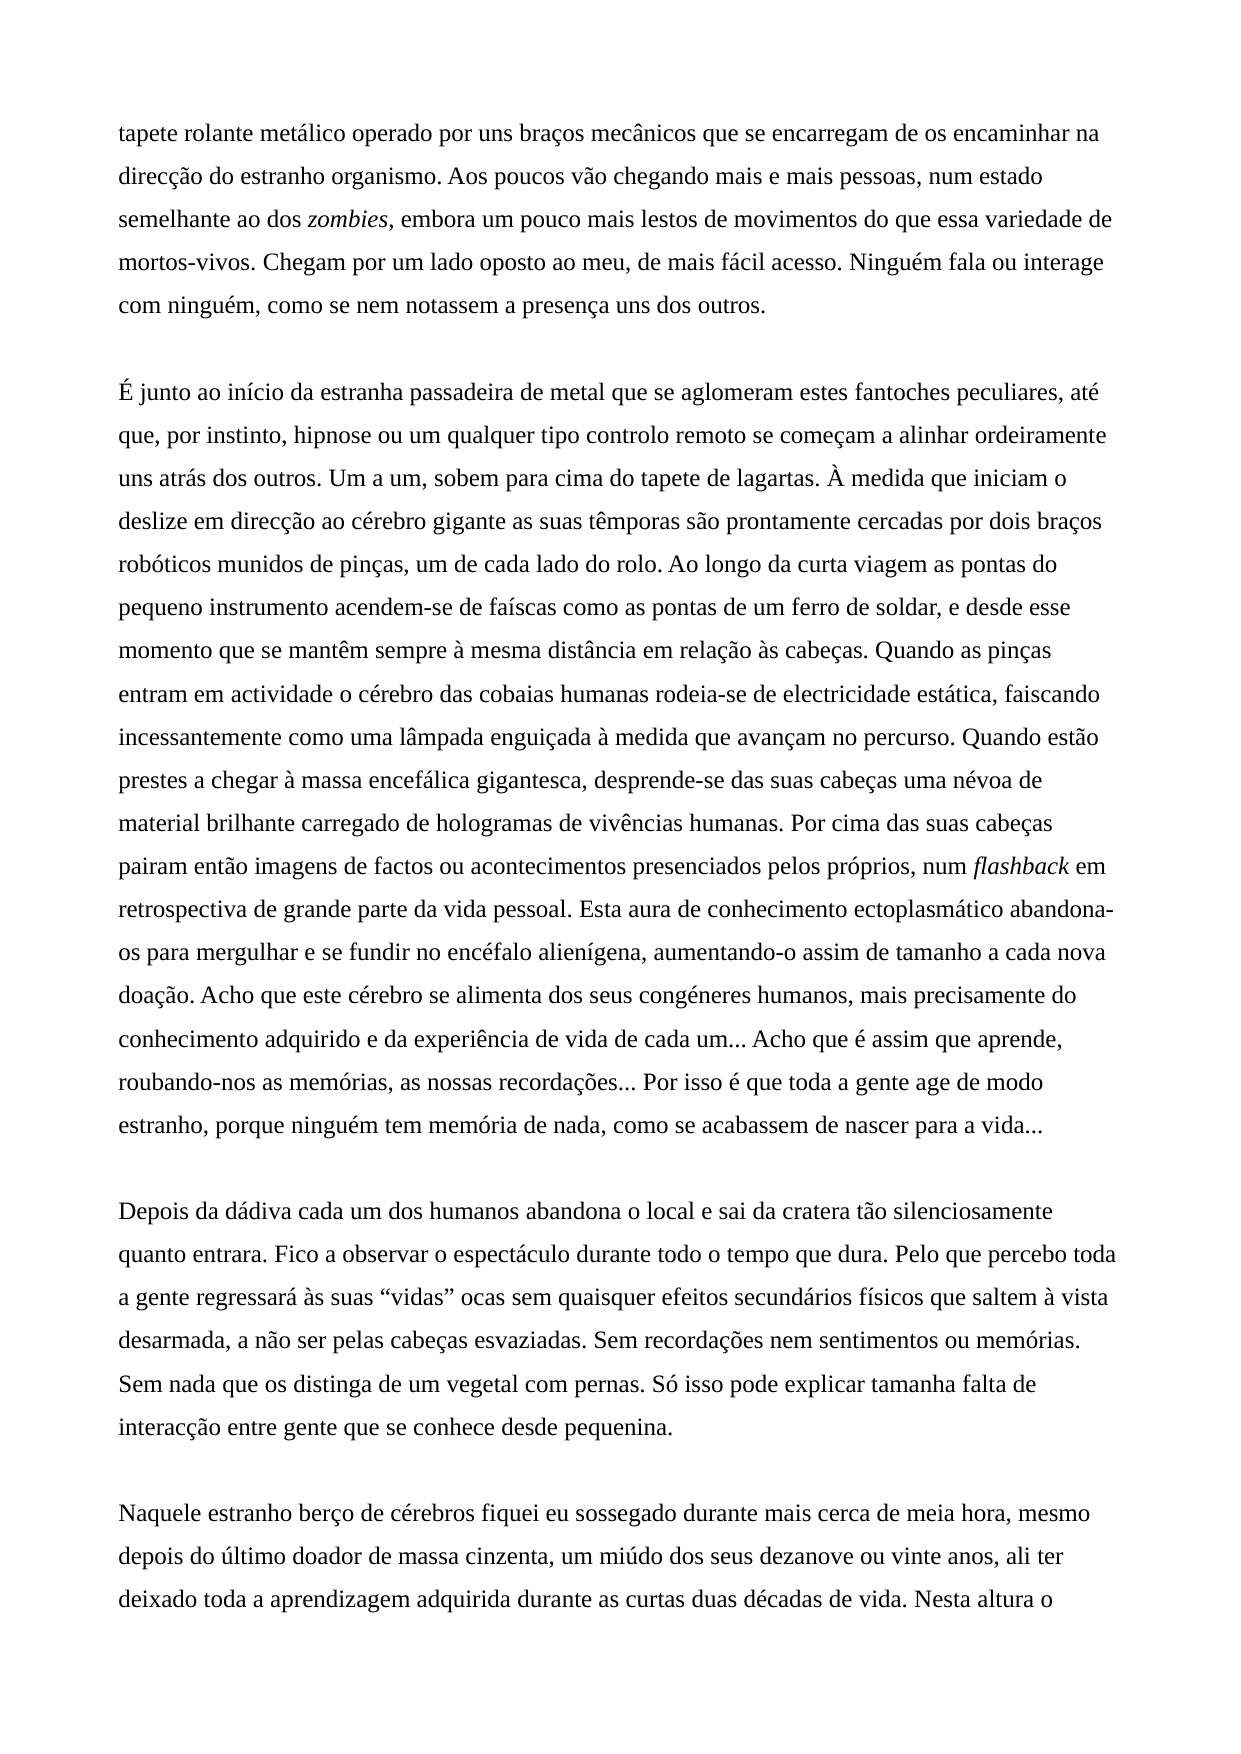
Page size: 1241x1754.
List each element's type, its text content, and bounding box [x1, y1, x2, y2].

text Naquele estranho berço de cérebros fiquei eu sossegado durante mais cerca de meia hora, mesmo depois do último doador de massa cinzenta, um miúdo dos seus dezanove ou vinte anos, ali ter deixado toda a aprendizagem adquirida durante as curtas duas décadas de vida. Nesta altura o [118, 1498, 1122, 1613]
text É junto ao início da estranha passadeira de metal que se aglomeram estes fantoches peculiares, até que, por instinto, hipnose ou um qualquer tipo controlo remoto se começam a alinhar ordeiramente uns atrás dos outros. Um a um, sobem para cima do tapete de lagartas. À medida que iniciam o deslize em direcção ao cérebro gigante as suas têmporas são prontamente cercadas por dois braços robóticos munidos de pinças, um de cada lado do rolo. Ao longo da curta viagem as pontas do pequeno instrumento acendem-se de faíscas como as pontas de um ferro de soldar, e desde esse momento que se mantêm sempre à mesma distância em relação às cabeças. Quando as pinças entram em actividade o cérebro das cobaias humanas rodeia-se de electricidade estática, faiscando incessantemente como uma lâmpada enguiçada à medida que avançam no percurso. Quando estão prestes a chegar à massa encefálica gigantesca, desprende-se das suas cabeças uma névoa de material brilhante carregado de hologramas de vivências humanas. Por cima das suas cabeças pairam então imagens de factos ou acontecimentos presenciados pelos próprios, num flashback em retrospectiva de grande parte da vida pessoal. Esta aura de conhecimento ectoplasmático abandona-os para mergulhar e se fundir no encéfalo alienígena, aumentando-o assim de tamanho a cada nova doação. Acho que este cérebro se alimenta dos seus congéneres humanos, mais precisamente do conhecimento adquirido e da experiência de vida de cada um... Acho que é assim que aprende, roubando-nos as memórias, as nossas recordações... Por isso é que toda a gente age de modo estranho, porque ninguém tem memória de nada, como se acabassem de nascer para a vida... [118, 377, 1122, 1139]
text Depois da dádiva cada um dos humanos abandona o local e sai da cratera tão silenciosamente quanto entrara. Fico a observar o espectáculo durante todo o tempo que dura. Pelo que percebo toda a gente regressará às suas “vidas” ocas sem quaisquer efeitos secundários físicos que saltem à vista desarmada, a não ser pelas cabeças esvaziadas. Sem recordações nem sentimentos ou memórias. Sem nada que os distinga de um vegetal com pernas. Só isso pode explicar tamanha falta de interacção entre gente que se conhece desde pequenina. [118, 1196, 1122, 1441]
text tapete rolante metálico operado por uns braços mecânicos que se encarregam de os encaminhar na direcção do estranho organismo. Aos poucos vão chegando mais e mais pessoas, num estado semelhante ao dos zombies, embora um pouco mais lestos de movimentos do que essa variedade de mortos-vivos. Chegam por um lado oposto ao meu, de mais fácil acesso. Ninguém fala ou interage com ninguém, como se nem notassem a presença uns dos outros. [118, 118, 1122, 319]
